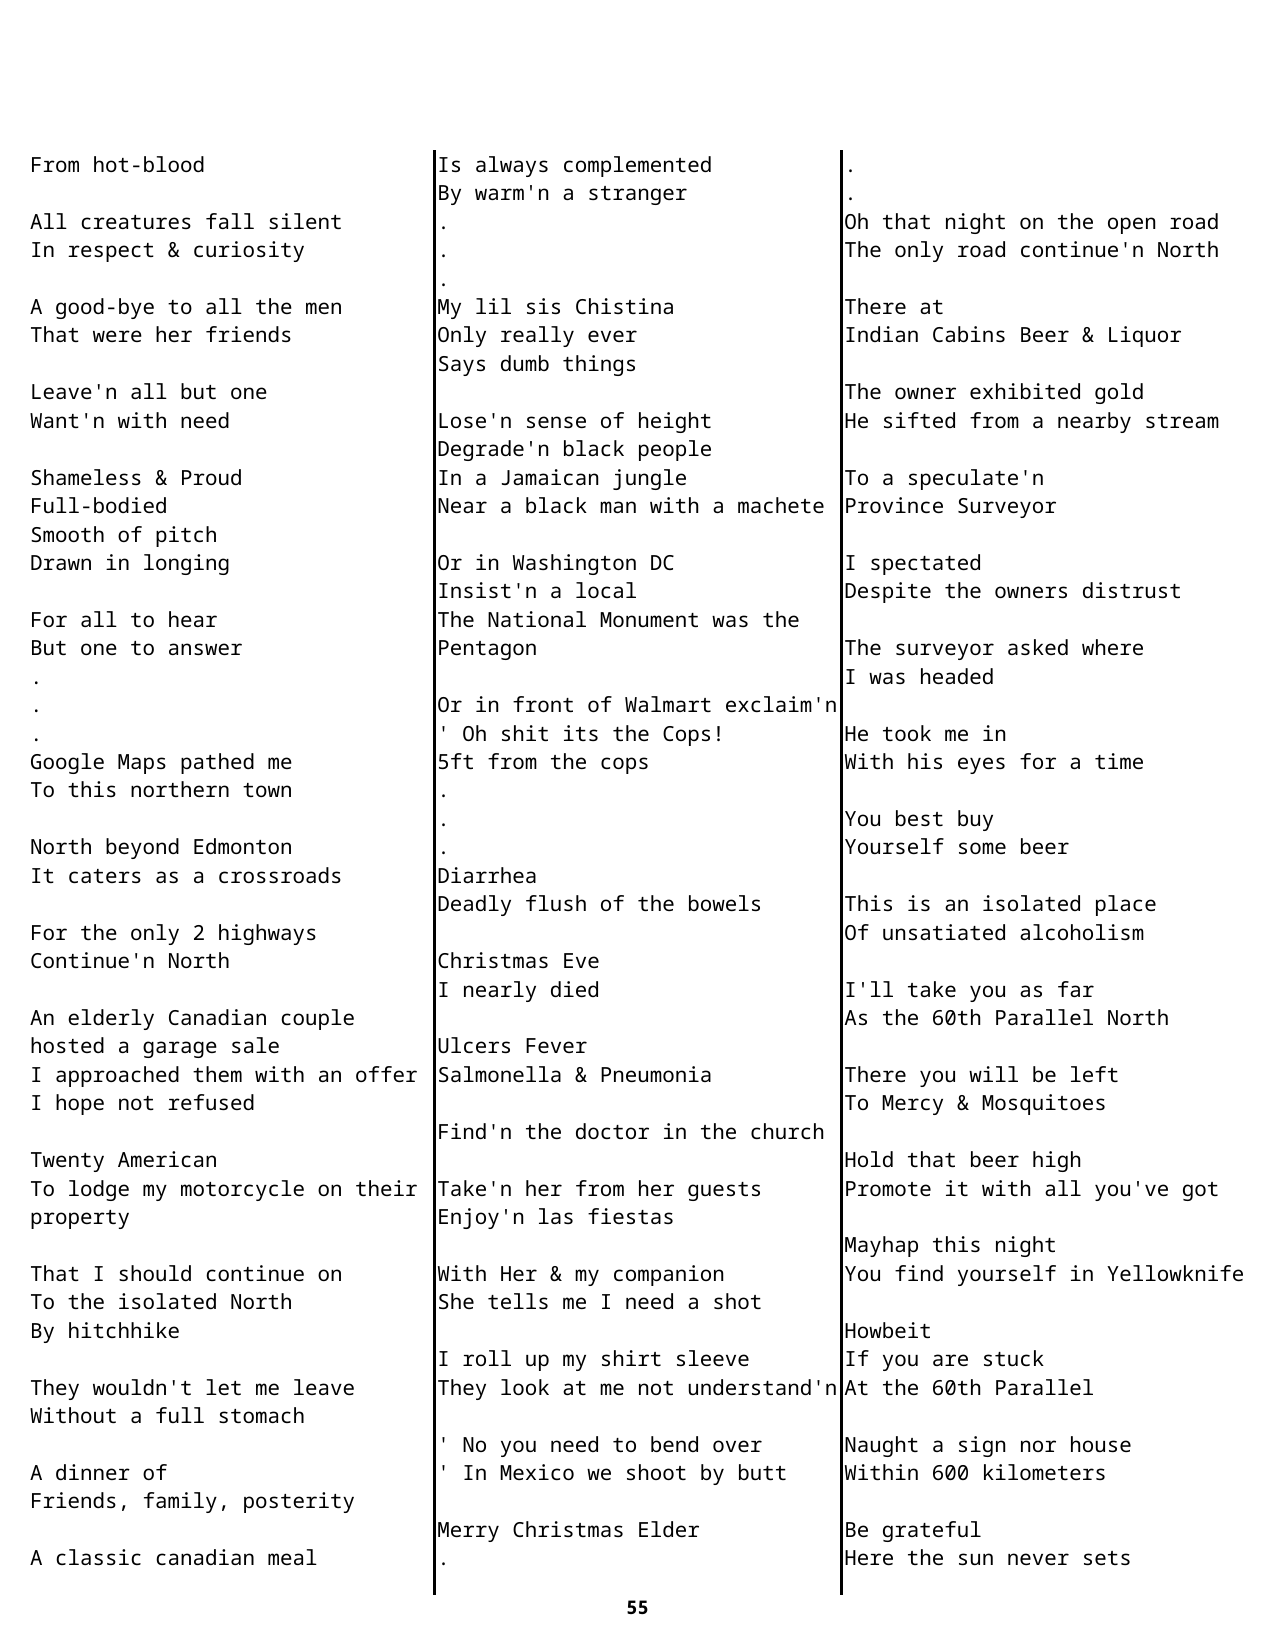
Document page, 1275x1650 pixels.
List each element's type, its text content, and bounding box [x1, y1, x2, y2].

text . [437, 776, 838, 804]
text Hold that beer high [844, 1145, 1245, 1174]
text Merry Christmas Elder [437, 1515, 838, 1543]
text This is an isolated place [844, 889, 1245, 918]
text I was headed [844, 662, 1245, 690]
text Within 600 kilometers [844, 1458, 1245, 1487]
text Without a full stomach [30, 1401, 431, 1430]
text Province Surveyor [844, 491, 1245, 520]
text She tells me I need a shot [437, 1287, 838, 1316]
text . [844, 150, 1245, 178]
text Oh that night on the open road [844, 207, 1245, 235]
text North beyond Edmonton [30, 832, 431, 861]
text You best buy [844, 804, 1245, 832]
text They wouldn't let me leave [30, 1373, 431, 1401]
text Diarrhea [437, 861, 838, 889]
text Lose'n sense of height [437, 406, 838, 434]
text By warm'n a stranger [437, 178, 838, 207]
text . [30, 690, 431, 719]
text Salmonella & Pneumonia [437, 1060, 838, 1088]
text . [437, 207, 838, 235]
text Full-bodied [30, 491, 431, 520]
text The surveyor asked where [844, 633, 1245, 662]
text Mayhap this night [844, 1231, 1245, 1259]
text I roll up my shirt sleeve [437, 1344, 838, 1373]
text Yourself some beer [844, 832, 1245, 861]
text I hope not refused [30, 1088, 431, 1117]
text From hot-blood [30, 150, 431, 178]
text . [30, 719, 431, 747]
text Ulcers Fever [437, 1032, 838, 1060]
text I'll take you as far [844, 975, 1245, 1003]
text Promote it with all you've got [844, 1174, 1245, 1202]
text Degrade'n black people [437, 434, 838, 463]
text Want'n with need [30, 406, 431, 434]
text He sifted from a nearby stream [844, 406, 1245, 434]
text Naught a sign nor house [844, 1430, 1245, 1458]
text Indian Cabins Beer & Liquor [844, 321, 1245, 349]
text ' In Mexico we shoot by butt [437, 1458, 838, 1487]
text But one to answer [30, 633, 431, 662]
text Of unsatiated alcoholism [844, 918, 1245, 946]
text To Mercy & Mosquitoes [844, 1088, 1245, 1117]
text 5ft from the cops [437, 747, 838, 776]
text . [30, 662, 431, 690]
text Near a black man with a machete [437, 491, 838, 520]
text There you will be left [844, 1060, 1245, 1088]
text He took me in [844, 719, 1245, 747]
text The National Monument was the Pentagon [437, 605, 838, 662]
text . [437, 804, 838, 832]
text For the only 2 highways [30, 918, 431, 946]
text Shameless & Proud [30, 463, 431, 491]
text As the 60th Parallel North [844, 1003, 1245, 1032]
text You find yourself in Yellowknife [844, 1259, 1245, 1287]
text Friends, family, posterity [30, 1487, 431, 1515]
text Twenty American [30, 1145, 431, 1174]
text Is always complemented [437, 150, 838, 178]
text . [437, 235, 838, 264]
text Leave'n all but one [30, 377, 431, 406]
text A dinner of [30, 1458, 431, 1487]
text With Her & my companion [437, 1259, 838, 1287]
text Insist'n a local [437, 577, 838, 605]
text In a Jamaican jungle [437, 463, 838, 491]
text For all to hear [30, 605, 431, 633]
text To the isolated North [30, 1287, 431, 1316]
text Drawn in longing [30, 548, 431, 577]
text To lodge my motorcycle on their property [30, 1174, 431, 1231]
text A good-bye to all the men [30, 292, 431, 321]
text Find'n the doctor in the church [437, 1117, 838, 1145]
text At the 60th Parallel [844, 1373, 1245, 1401]
text . [437, 832, 838, 861]
text Or in Washington DC [437, 548, 838, 577]
text The only road continue'n North [844, 235, 1245, 264]
text Deadly flush of the bowels [437, 889, 838, 918]
text Christmas Eve [437, 946, 838, 975]
text Continue'n North [30, 946, 431, 975]
text Despite the owners distrust [844, 577, 1245, 605]
text I approached them with an offer [30, 1060, 431, 1088]
text Google Maps pathed me [30, 747, 431, 776]
text I nearly died [437, 975, 838, 1003]
text By hitchhike [30, 1316, 431, 1344]
text With his eyes for a time [844, 747, 1245, 776]
text To a speculate'n [844, 463, 1245, 491]
text Enjoy'n las fiestas [437, 1202, 838, 1231]
text Take'n her from her guests [437, 1174, 838, 1202]
text The owner exhibited gold [844, 377, 1245, 406]
text Or in front of Walmart exclaim'n [437, 690, 838, 719]
text In respect & curiosity [30, 235, 431, 264]
text . [437, 1543, 838, 1572]
text There at [844, 292, 1245, 321]
text A classic canadian meal [30, 1543, 431, 1572]
text . [844, 178, 1245, 207]
text That were her friends [30, 321, 431, 349]
text They look at me not understand'n [437, 1373, 838, 1401]
text I spectated [844, 548, 1245, 577]
text Only really ever [437, 321, 838, 349]
text All creatures fall silent [30, 207, 431, 235]
text Smooth of pitch [30, 520, 431, 548]
text It caters as a crossroads [30, 861, 431, 889]
text My lil sis Chistina [437, 292, 838, 321]
text That I should continue on [30, 1259, 431, 1287]
text Says dumb things [437, 349, 838, 377]
text Be grateful [844, 1515, 1245, 1543]
text ' Oh shit its the Cops! [437, 719, 838, 747]
text Howbeit [844, 1316, 1245, 1344]
text To this northern town [30, 776, 431, 804]
text . [437, 264, 838, 292]
text If you are stuck [844, 1344, 1245, 1373]
text An elderly Canadian couple hosted a garage sale [30, 1003, 431, 1060]
text Here the sun never sets [844, 1543, 1245, 1572]
text ' No you need to bend over [437, 1430, 838, 1458]
